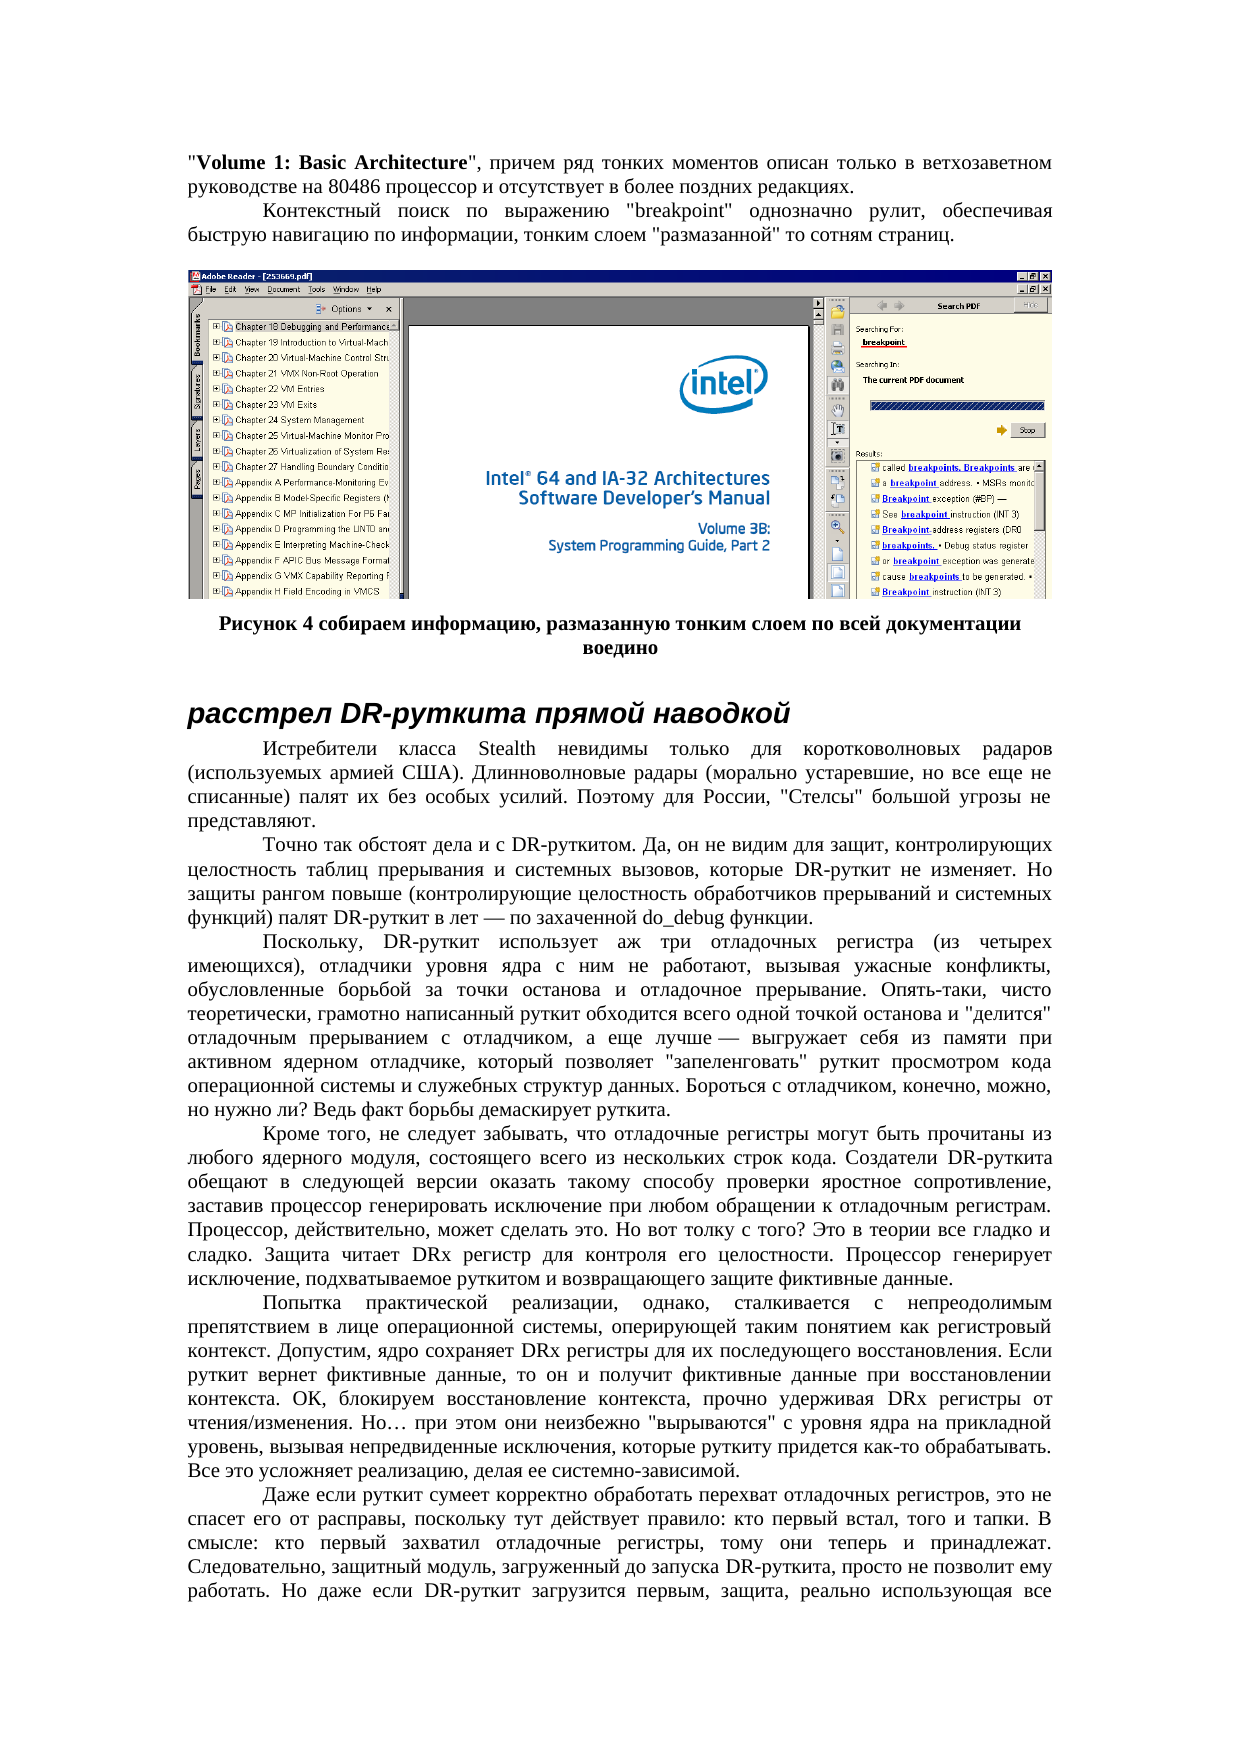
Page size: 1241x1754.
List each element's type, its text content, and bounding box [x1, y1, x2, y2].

text Поскольку, DR-руткит использует аж три отладочных регистра (из четырех имеющихся), отладчики уровня ядра с ним не работают, вызывая ужасные конфликты, обусловленные борьбой за точки останова и отладочное прерывание. Опять-таки, чисто теоретически, грамотно написанный руткит обходится всего одной точкой останова и "делится" отладочным прерыванием с отладчиком, а еще лучше — выгружает себя из памяти при активном ядерном отладчике, который позволяет "запеленговать" руткит просмотром кода операционной системы и служебных структур данных. Бороться с отладчиком, конечно, можно, но нужно ли? Ведь факт борьбы демаскирует руткита. [187, 929, 1053, 1121]
text Истребители класса Stealth невидимы только для коротковолновых радаров (используемых армией США). Длинноволновые радары (морально устаревшие, но все еще не списанные) палят их без особых усилий. Поэтому для России, "Стелсы" большой угрозы не представляют. [187, 736, 1053, 832]
text Попытка практической реализации, однако, сталкивается с непреодолимым препятствием в лице операционной системы, оперирующей таким понятием как регистровый контекст. Допустим, ядро сохраняет DRx регистры для их последующего восстановления. Если руткит вернет фиктивные данные, то он и получит фиктивные данные при восстановлении контекста. ОК, блокируем восстановление контекста, прочно удерживая DRx регистры от чтения/изменения. Но… при этом они неизбежно "вырываются" с уровня ядра на прикладной уровень, вызывая непредвиденные исключения, которые руткиту придется как-то обрабатывать. Все это усложняет реализацию, делая ее системно-зависимой. [187, 1289, 1053, 1482]
text Кроме того, не следует забывать, что отладочные регистры могут быть прочитаны из любого ядерного модуля, состоящего всего из нескольких строк кода. Создатели DR-руткита обещают в следующей версии оказать такому способу проверки яростное сопротивление, заставив процессор генерировать исключение при любом обращении к отладочным регистрам. Процессор, действительно, может сделать это. Но вот толку с того? Это в теории все гладко и сладко. Защита читает DRx регистр для контроля его целостности. Процессор генерирует исключение, подхватываемое руткитом и возвращающего защите фиктивные данные. [187, 1121, 1053, 1289]
text Даже если руткит сумеет корректно обработать перехват отладочных регистров, это не спасет его от расправы, поскольку тут действует правило: кто первый встал, того и тапки. В смысле: кто первый захватил отладочные регистры, тому они теперь и принадлежат. Следовательно, защитный модуль, загруженный до запуска DR-руткита, просто не позволит ему работать. Но даже если DR-руткит загрузится первым, защита, реально использующая все [187, 1482, 1053, 1602]
text Рисунок 4 собираем информацию, размазанную тонким слоем по всей документации воедино [187, 611, 1053, 659]
text "Volume 1: Basic Architecture", причем ряд тонких моментов описан только в ветхозаветном руководстве на 80486 процессор и отсутствует в более поздних редакциях. [187, 150, 1053, 198]
picture [188, 270, 1052, 599]
subtitle расстрел DR-руткита прямой наводкой [187, 696, 1053, 730]
text Контекстный поиск по выражению "breakpoint" однозначно рулит, обеспечивая быструю навигацию по информации, тонким слоем "размазанной" то сотням страниц. [187, 198, 1053, 246]
text Точно так обстоят дела и с DR-руткитом. Да, он не видим для защит, контролирующих целостность таблиц прерывания и системных вызовов, которые DR-руткит не изменяет. Но защиты рангом повыше (контролирующие целостность обработчиков прерываний и системных функций) палят DR-руткит в лет — по захаченной do_debug функции. [187, 832, 1053, 929]
